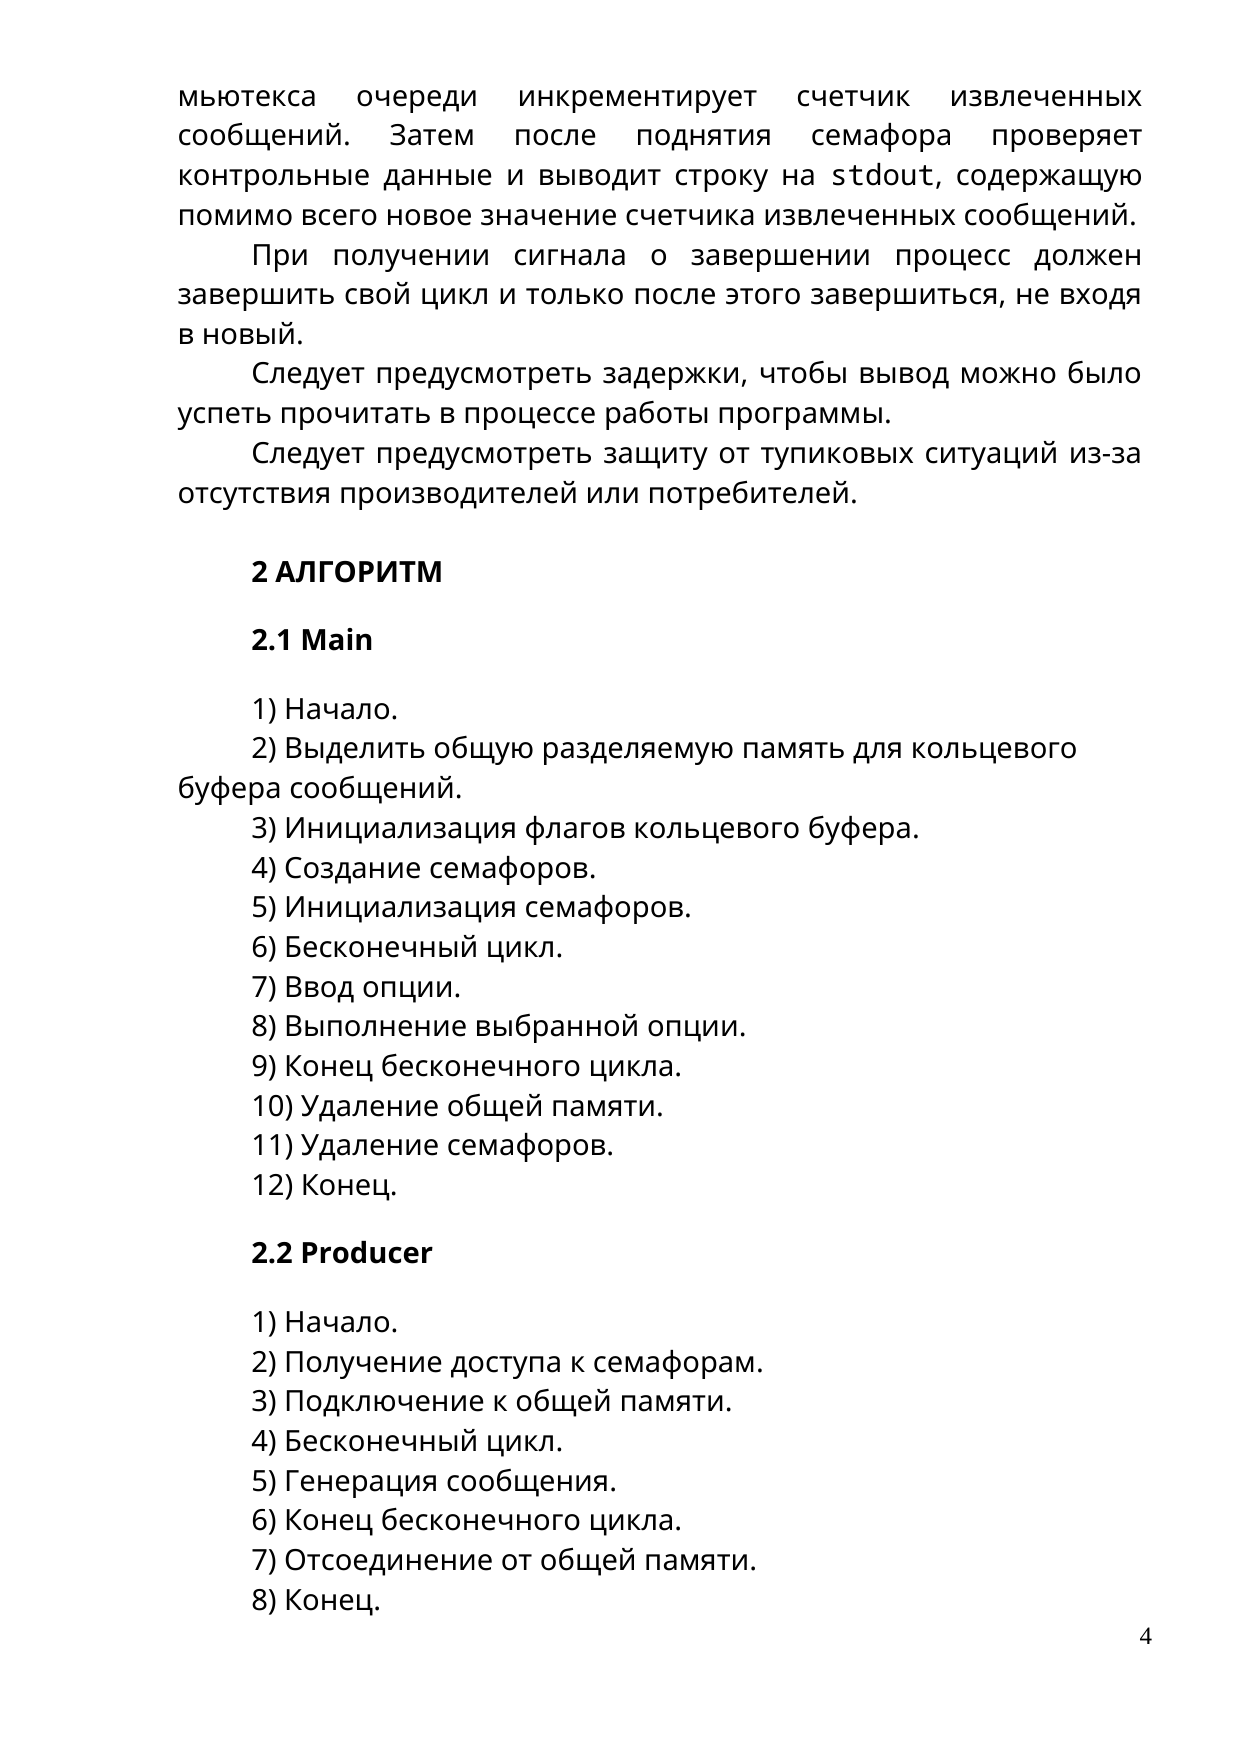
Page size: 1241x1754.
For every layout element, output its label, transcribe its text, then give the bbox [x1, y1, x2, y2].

text 1) Начало. [177, 688, 1143, 728]
text 2) Выделить общую разделяемую память для кольцевого буфера сообщений. [177, 728, 1143, 807]
text 9) Конец бесконечного цикла. [177, 1045, 1143, 1085]
text мьютекса очереди инкрементирует счетчик извлеченных сообщений. Затем после поднятия семафора проверяет контрольные данные и выводит строку на stdout, содержащую помимо всего новое значение счетчика извлеченных сообщений. [177, 75, 1143, 234]
text 4) Бесконечный цикл. [177, 1420, 1143, 1460]
text Следует предусмотреть защиту от тупиковых ситуаций из-за отсутствия производителей или потребителей. [177, 432, 1143, 512]
text Следует предусмотреть задержки, чтобы вывод можно было успеть прочитать в процессе работы программы. [177, 353, 1143, 432]
text 11) Удаление семафоров. [177, 1125, 1143, 1164]
text 4) Создание семафоров. [177, 847, 1143, 887]
text 12) Конец. [177, 1164, 1143, 1204]
text 8) Конец. [177, 1579, 1143, 1619]
text 2.1 Main [177, 620, 1143, 659]
text При получении сигнала о завершении процесс должен завершить свой цикл и только после этого завершиться, не входя в новый. [177, 234, 1143, 353]
text 3) Инициализация флагов кольцевого буфера. [177, 807, 1143, 847]
text 5) Инициализация семафоров. [177, 887, 1143, 926]
text 1) Начало. [177, 1301, 1143, 1341]
text 2 АЛГОРИТМ [177, 551, 1143, 591]
text 10) Удаление общей памяти. [177, 1085, 1143, 1125]
text 2) Получение доступа к семафорам. [177, 1341, 1143, 1381]
text 5) Генерация сообщения. [177, 1460, 1143, 1500]
text 7) Ввод опции. [177, 966, 1143, 1006]
text 2.2 Producer [177, 1233, 1143, 1272]
text 6) Бесконечный цикл. [177, 926, 1143, 966]
text 7) Отсоединение от общей памяти. [177, 1539, 1143, 1579]
text 6) Конец бесконечного цикла. [177, 1500, 1143, 1539]
text 8) Выполнение выбранной опции. [177, 1006, 1143, 1045]
text 3) Подключение к общей памяти. [177, 1381, 1143, 1420]
